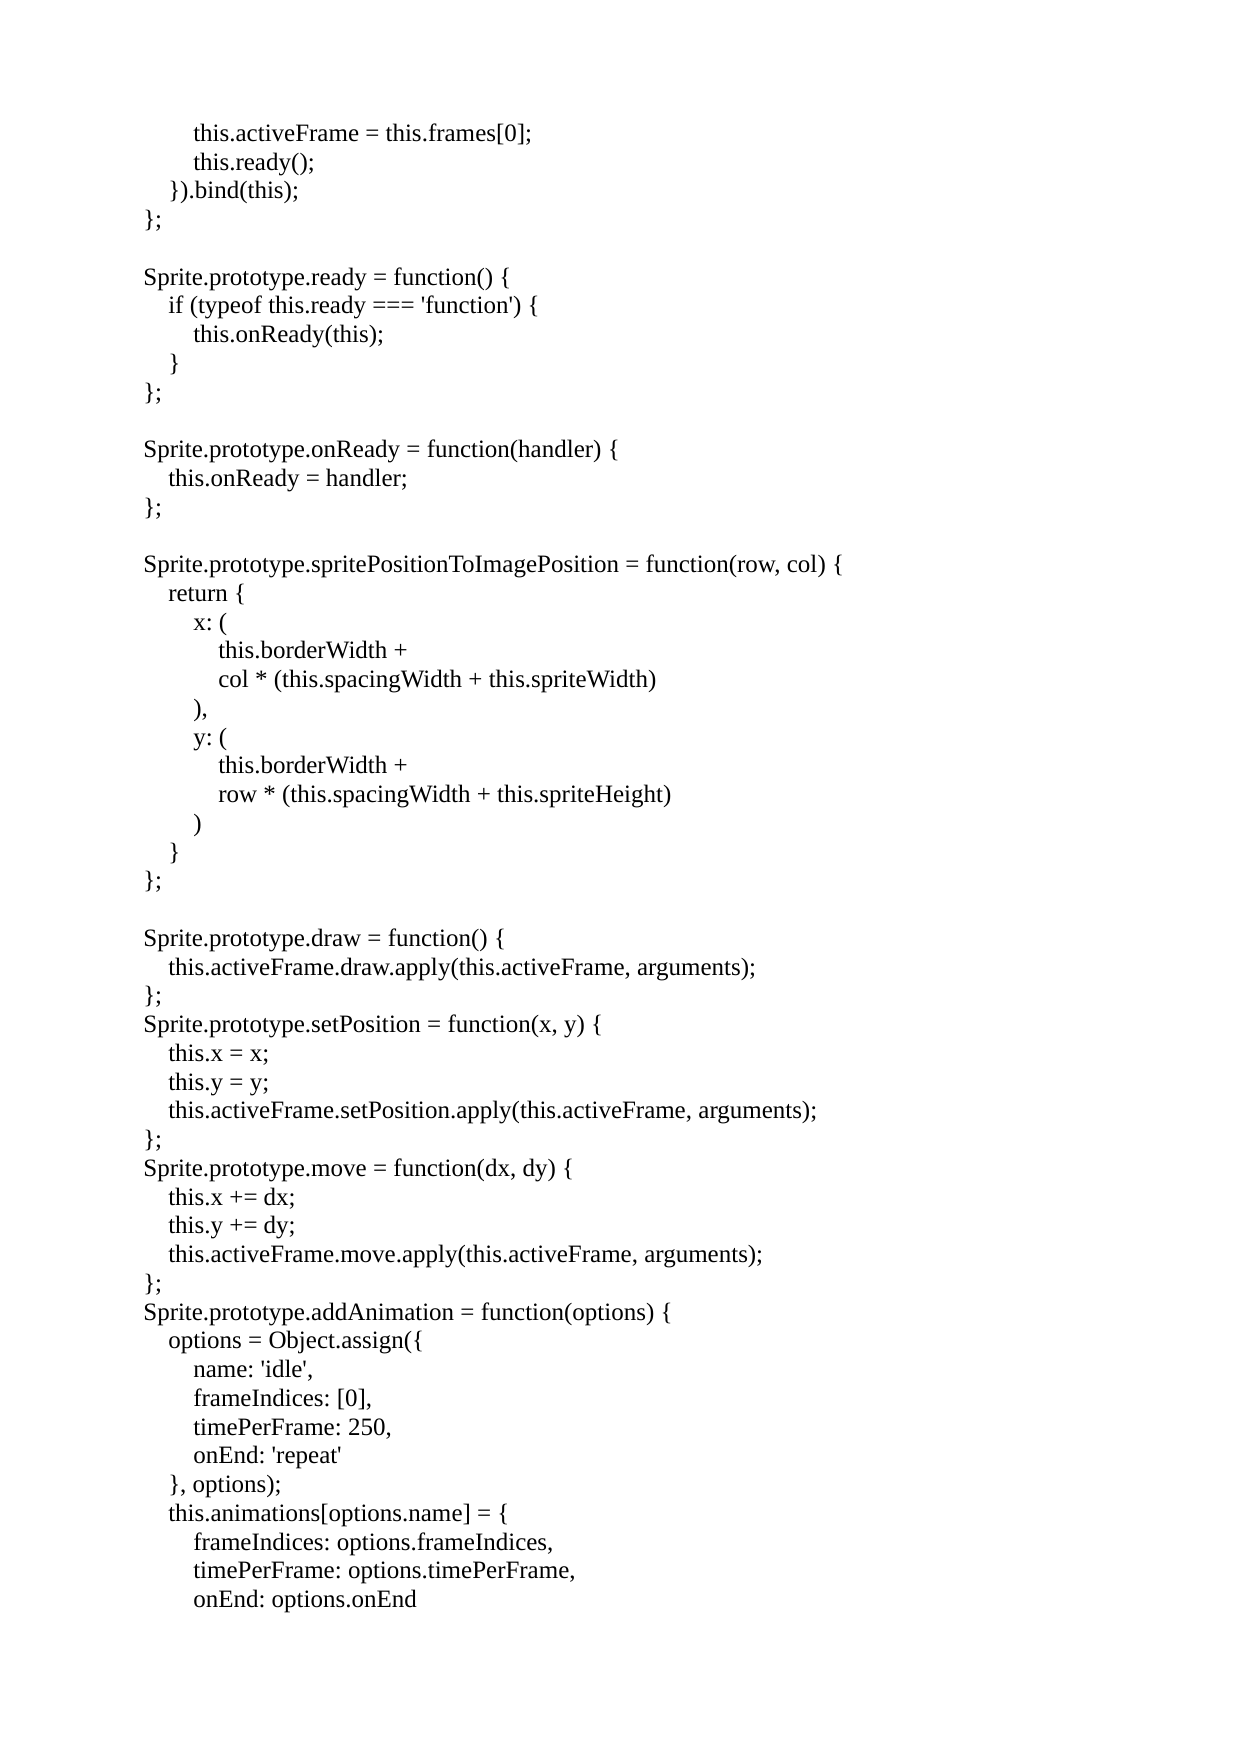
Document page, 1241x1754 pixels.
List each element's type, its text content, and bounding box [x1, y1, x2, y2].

text this.onReady(this); [118, 319, 1122, 348]
text onEnd: 'repeat' [118, 1441, 1122, 1469]
text timePerFrame: 250, [118, 1412, 1122, 1441]
text this.y += dy; [118, 1211, 1122, 1239]
text }; [118, 1268, 1122, 1297]
text x: ( [118, 607, 1122, 636]
text this.animations[options.name] = { [118, 1498, 1122, 1527]
text Sprite.prototype.move = function(dx, dy) { [118, 1153, 1122, 1182]
text }).bind(this); [118, 176, 1122, 204]
text Sprite.prototype.setPosition = function(x, y) { [118, 1009, 1122, 1038]
text this.x += dx; [118, 1182, 1122, 1211]
text this.borderWidth + [118, 751, 1122, 779]
text Sprite.prototype.spritePositionToImagePosition = function(row, col) { [118, 549, 1122, 578]
text Sprite.prototype.onReady = function(handler) { [118, 434, 1122, 463]
text this.activeFrame.draw.apply(this.activeFrame, arguments); [118, 952, 1122, 981]
text name: 'idle', [118, 1354, 1122, 1383]
text if (typeof this.ready === 'function') { [118, 291, 1122, 319]
text }; [118, 866, 1122, 894]
text this.activeFrame = this.frames[0]; [118, 118, 1122, 147]
text this.borderWidth + [118, 636, 1122, 664]
text this.onReady = handler; [118, 463, 1122, 492]
text Sprite.prototype.addAnimation = function(options) { [118, 1297, 1122, 1326]
text this.ready(); [118, 147, 1122, 176]
text }; [118, 377, 1122, 406]
text }; [118, 204, 1122, 233]
text row * (this.spacingWidth + this.spriteHeight) [118, 779, 1122, 808]
text }; [118, 981, 1122, 1009]
text } [118, 837, 1122, 866]
text ) [118, 808, 1122, 837]
text return { [118, 578, 1122, 607]
text y: ( [118, 722, 1122, 751]
text }; [118, 1124, 1122, 1153]
text }, options); [118, 1469, 1122, 1498]
text onEnd: options.onEnd [118, 1584, 1122, 1613]
text timePerFrame: options.timePerFrame, [118, 1556, 1122, 1584]
text options = Object.assign({ [118, 1326, 1122, 1354]
text } [118, 348, 1122, 377]
text frameIndices: [0], [118, 1383, 1122, 1412]
text this.activeFrame.move.apply(this.activeFrame, arguments); [118, 1239, 1122, 1268]
text Sprite.prototype.ready = function() { [118, 262, 1122, 291]
text this.y = y; [118, 1067, 1122, 1096]
text ), [118, 693, 1122, 722]
text col * (this.spacingWidth + this.spriteWidth) [118, 664, 1122, 693]
text Sprite.prototype.draw = function() { [118, 923, 1122, 952]
text frameIndices: options.frameIndices, [118, 1527, 1122, 1556]
text this.activeFrame.setPosition.apply(this.activeFrame, arguments); [118, 1096, 1122, 1124]
text }; [118, 492, 1122, 521]
text this.x = x; [118, 1038, 1122, 1067]
